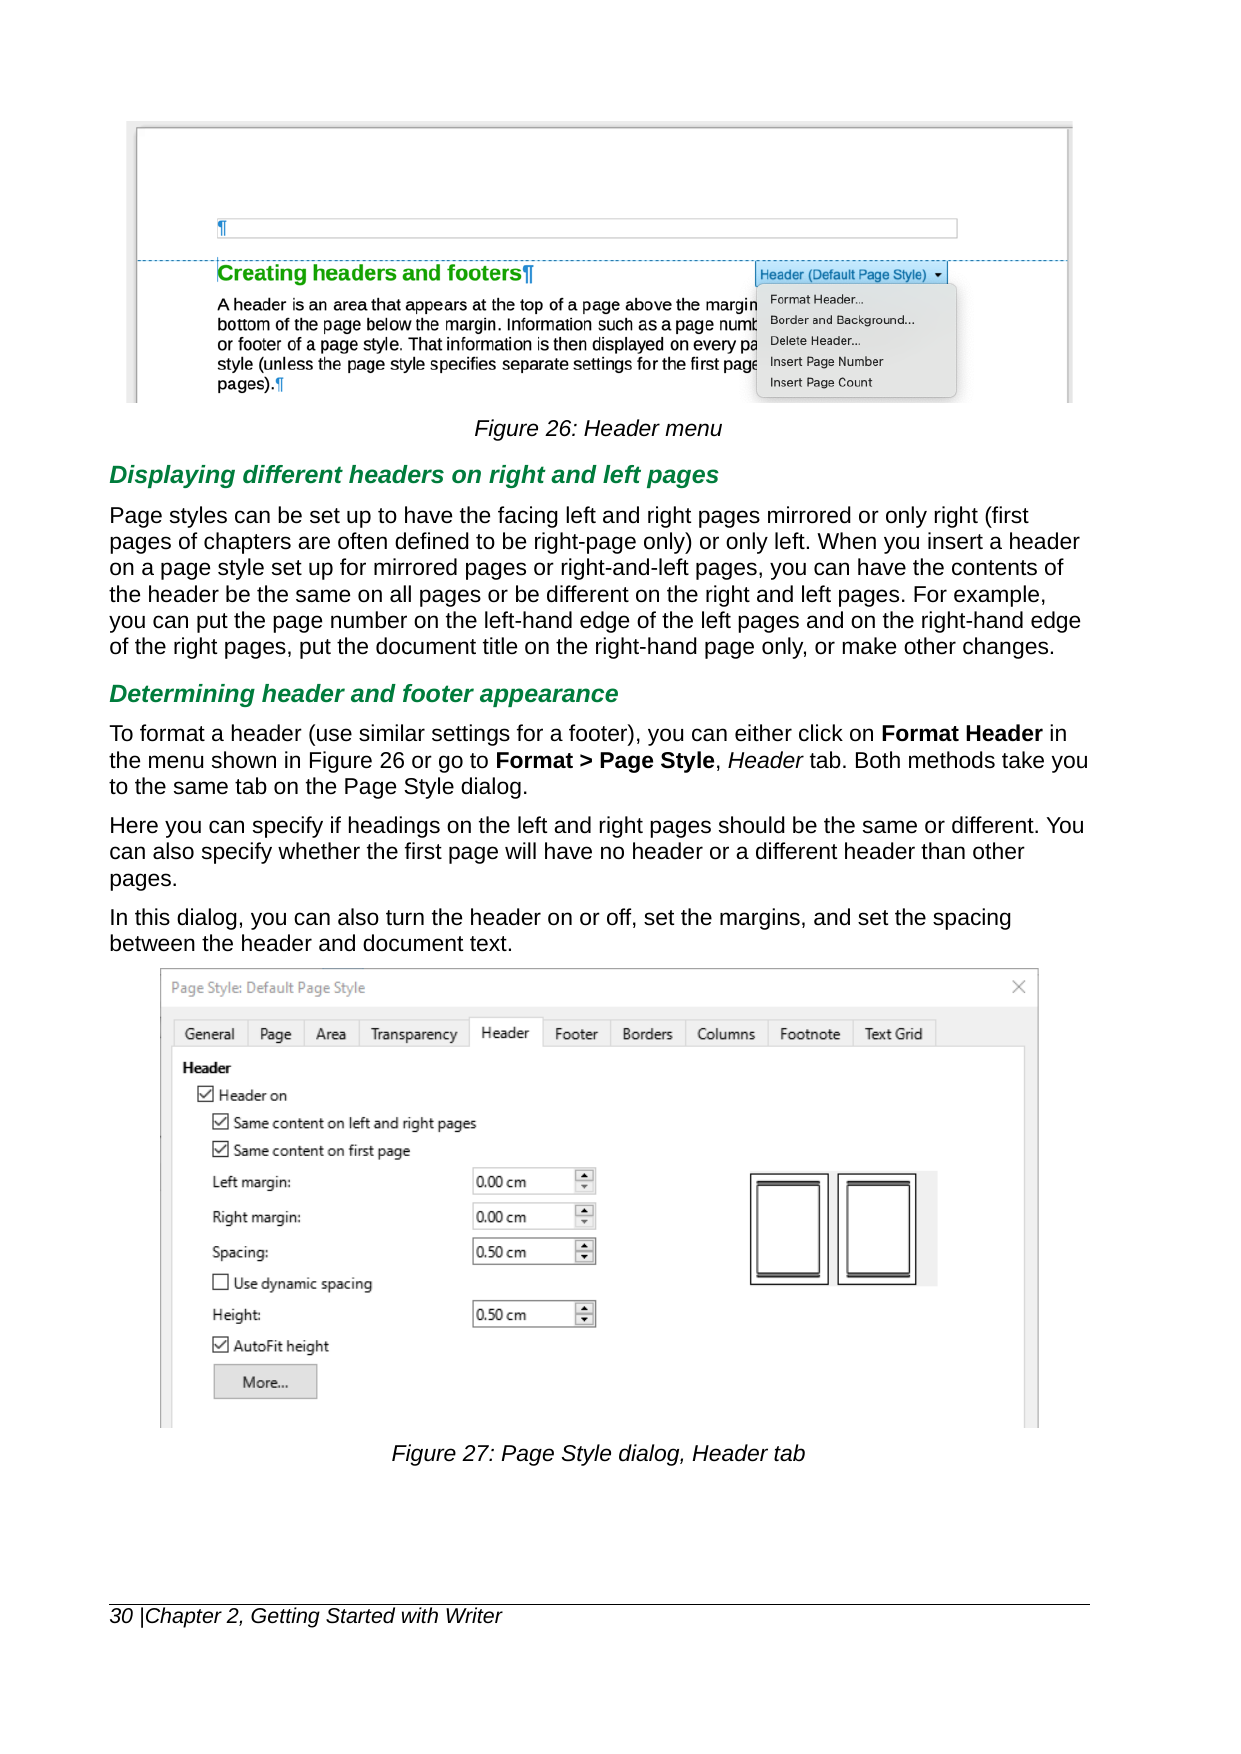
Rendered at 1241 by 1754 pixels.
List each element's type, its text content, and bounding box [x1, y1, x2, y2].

picture [160, 968, 1039, 1428]
text Page styles can be set up to have the facing left and right pages mirrored or only right (first pages of chapters are often defined to be right-page only) or only left. When you insert a header on a page style set up for mirrored pages or right-and-left pages, you can have the contents of the header be the same on all pages or be different on the right and left pages. For example, you can put the page number on the left-hand edge of the left pages and on the right-hand edge of the right pages, put the document title on the right-hand page only, or make other changes. [109, 502, 1090, 660]
picture [126, 121, 1073, 403]
text In this dialog, you can also turn the header on or off, set the margins, and set the spacing between the header and document text. [109, 903, 1090, 956]
text To format a header (use similar settings for a footer), you can either click on Format Header in the menu shown in Figure 26 or go to Format > Page Style, Header tab. Both methods take you to the same tab on the Page Style dialog. [109, 720, 1090, 799]
text Figure 26: Header menu [126, 414, 1072, 441]
text Here you can specify if headings on the left and right pages should be the same or different. You can also specify whether the first page will have no header or a different header than other pages. [109, 812, 1090, 891]
subtitle Displaying different headers on right and left pages [109, 460, 1090, 489]
subtitle Determining header and footer appearance [109, 679, 1090, 708]
text Figure 27: Page Style dialog, Header tab [160, 1440, 1039, 1466]
